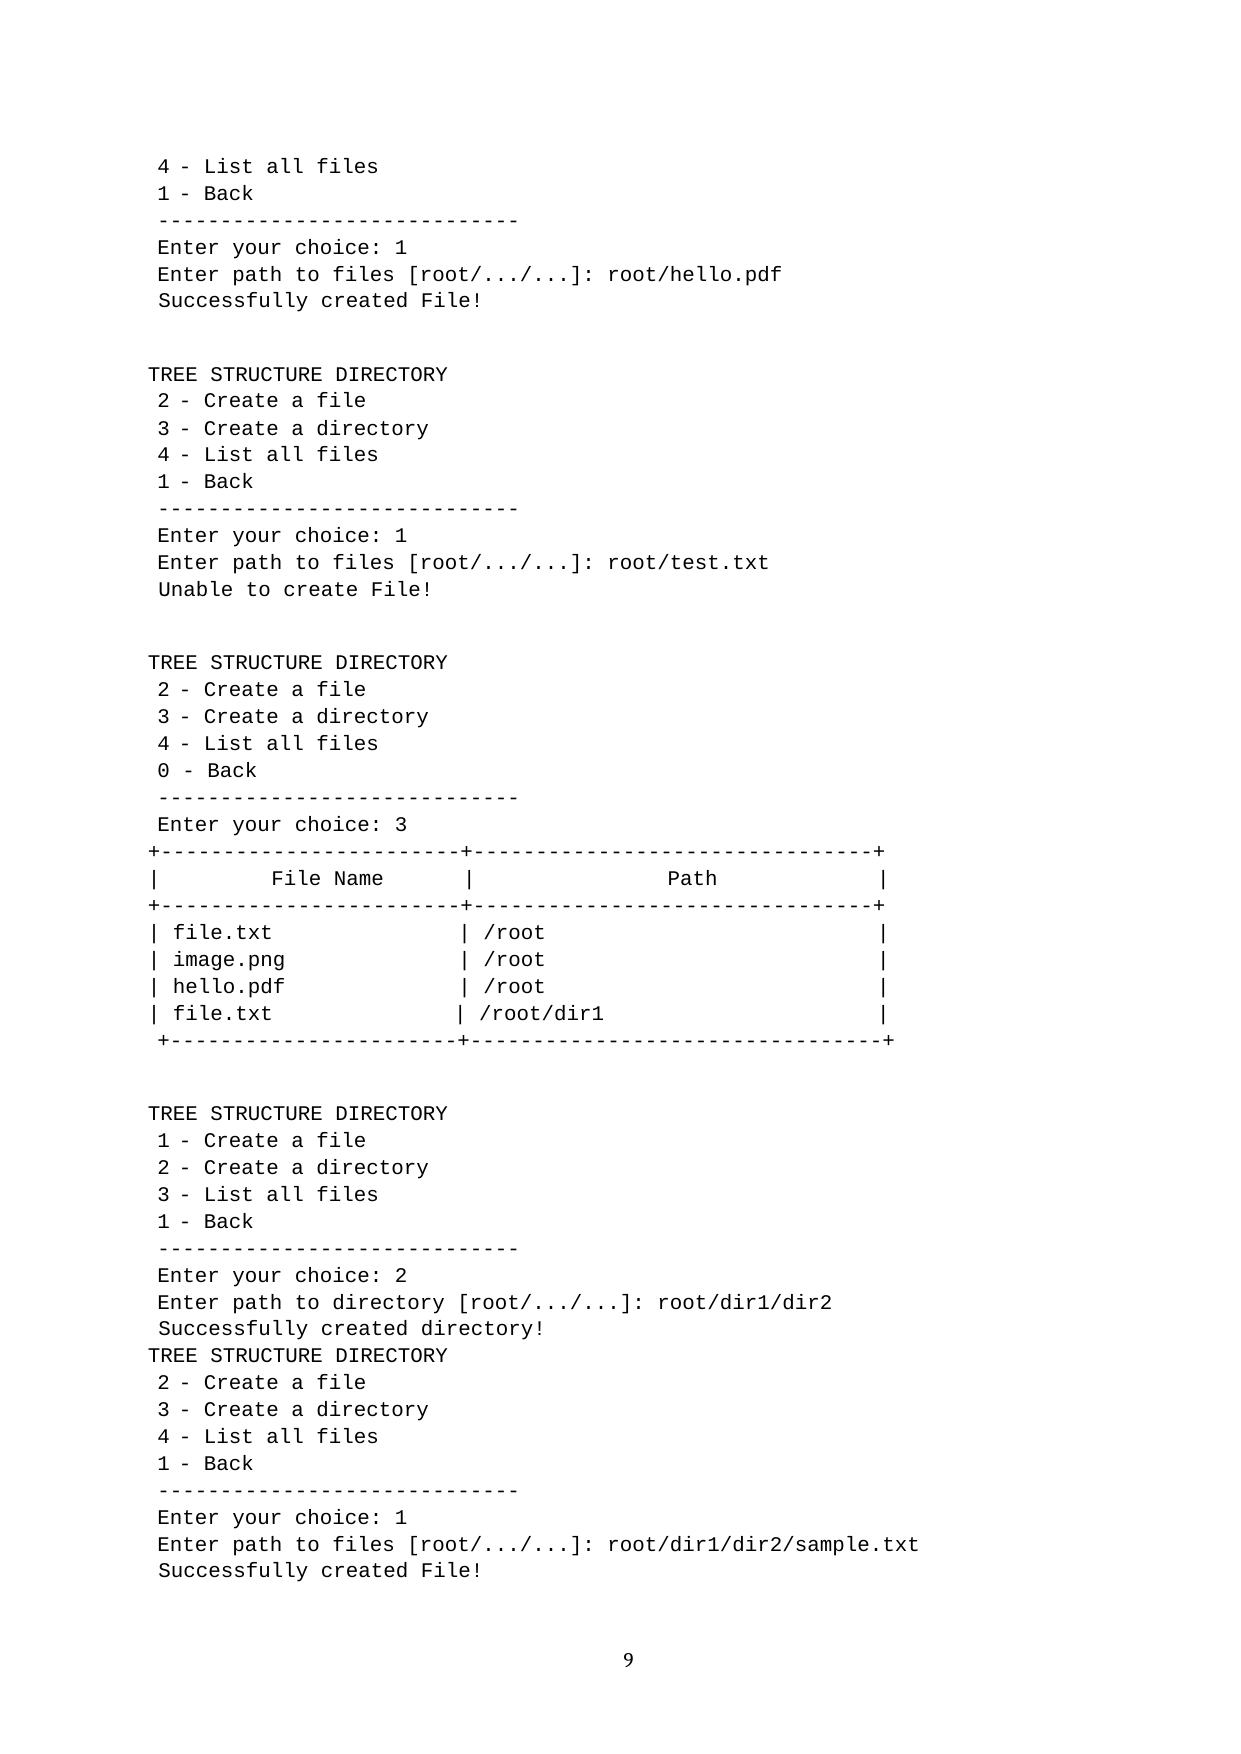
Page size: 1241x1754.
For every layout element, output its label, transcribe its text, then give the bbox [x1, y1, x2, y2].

text TREE STRUCTURE DIRECTORY [148, 652, 939, 676]
list - Create a directory [157, 417, 939, 441]
text ----------------------------- [157, 498, 939, 522]
text Enter path to files [root/.../...]: root/dir1/dir2/sample.txt Successfully created File! [157, 1534, 939, 1584]
list - List all files [157, 733, 939, 757]
text TREE STRUCTURE DIRECTORY [148, 1103, 939, 1127]
list - Create a file [157, 1372, 939, 1396]
list - Back [157, 471, 939, 495]
text TREE STRUCTURE DIRECTORY [148, 1345, 939, 1369]
list - Back [157, 1211, 939, 1234]
text TREE STRUCTURE DIRECTORY [148, 363, 939, 387]
text | image.png | /root | [148, 949, 1210, 973]
list - Back [157, 183, 939, 206]
text 0 - Back [157, 760, 939, 784]
list - List all files [157, 444, 939, 468]
text +------------------------+--------------------------------+ [148, 841, 939, 865]
text +-----------------------+---------------------------------+ [157, 1030, 939, 1054]
text | hello.pdf | /root | [148, 976, 1210, 1000]
text +------------------------+--------------------------------+ [148, 895, 939, 919]
text | file.txt | /root/dir1 | [148, 1003, 1210, 1027]
list - Create a file [157, 391, 939, 414]
text Enter your choice: 1 [157, 237, 939, 260]
list - Create a directory [157, 1399, 939, 1423]
list - Create a directory [157, 706, 939, 730]
list - List all files [157, 1184, 939, 1207]
text ----------------------------- [157, 1480, 939, 1504]
list - List all files [157, 1426, 939, 1450]
list - Create a file [157, 1130, 939, 1153]
text | file.txt | /root | [148, 922, 1210, 946]
list - List all files [157, 156, 939, 179]
text Enter path to directory [root/.../...]: root/dir1/dir2 Successfully created directory! [157, 1292, 894, 1342]
list - Create a file [157, 679, 939, 703]
text ----------------------------- [157, 1238, 939, 1261]
text Enter your choice: 1 [157, 525, 939, 549]
text | File Name | Path | [148, 868, 1210, 892]
list - Back [157, 1453, 939, 1477]
text Enter your choice: 2 [157, 1265, 939, 1288]
text Enter your choice: 3 [157, 814, 939, 838]
text ----------------------------- [157, 787, 939, 811]
list - Create a directory [157, 1157, 939, 1181]
text Enter path to files [root/.../...]: root/test.txt Unable to create File! [157, 552, 774, 602]
text ----------------------------- [157, 210, 939, 233]
text Enter path to files [root/.../...]: root/hello.pdf Successfully created File! [157, 264, 851, 314]
text Enter your choice: 1 [157, 1507, 939, 1531]
